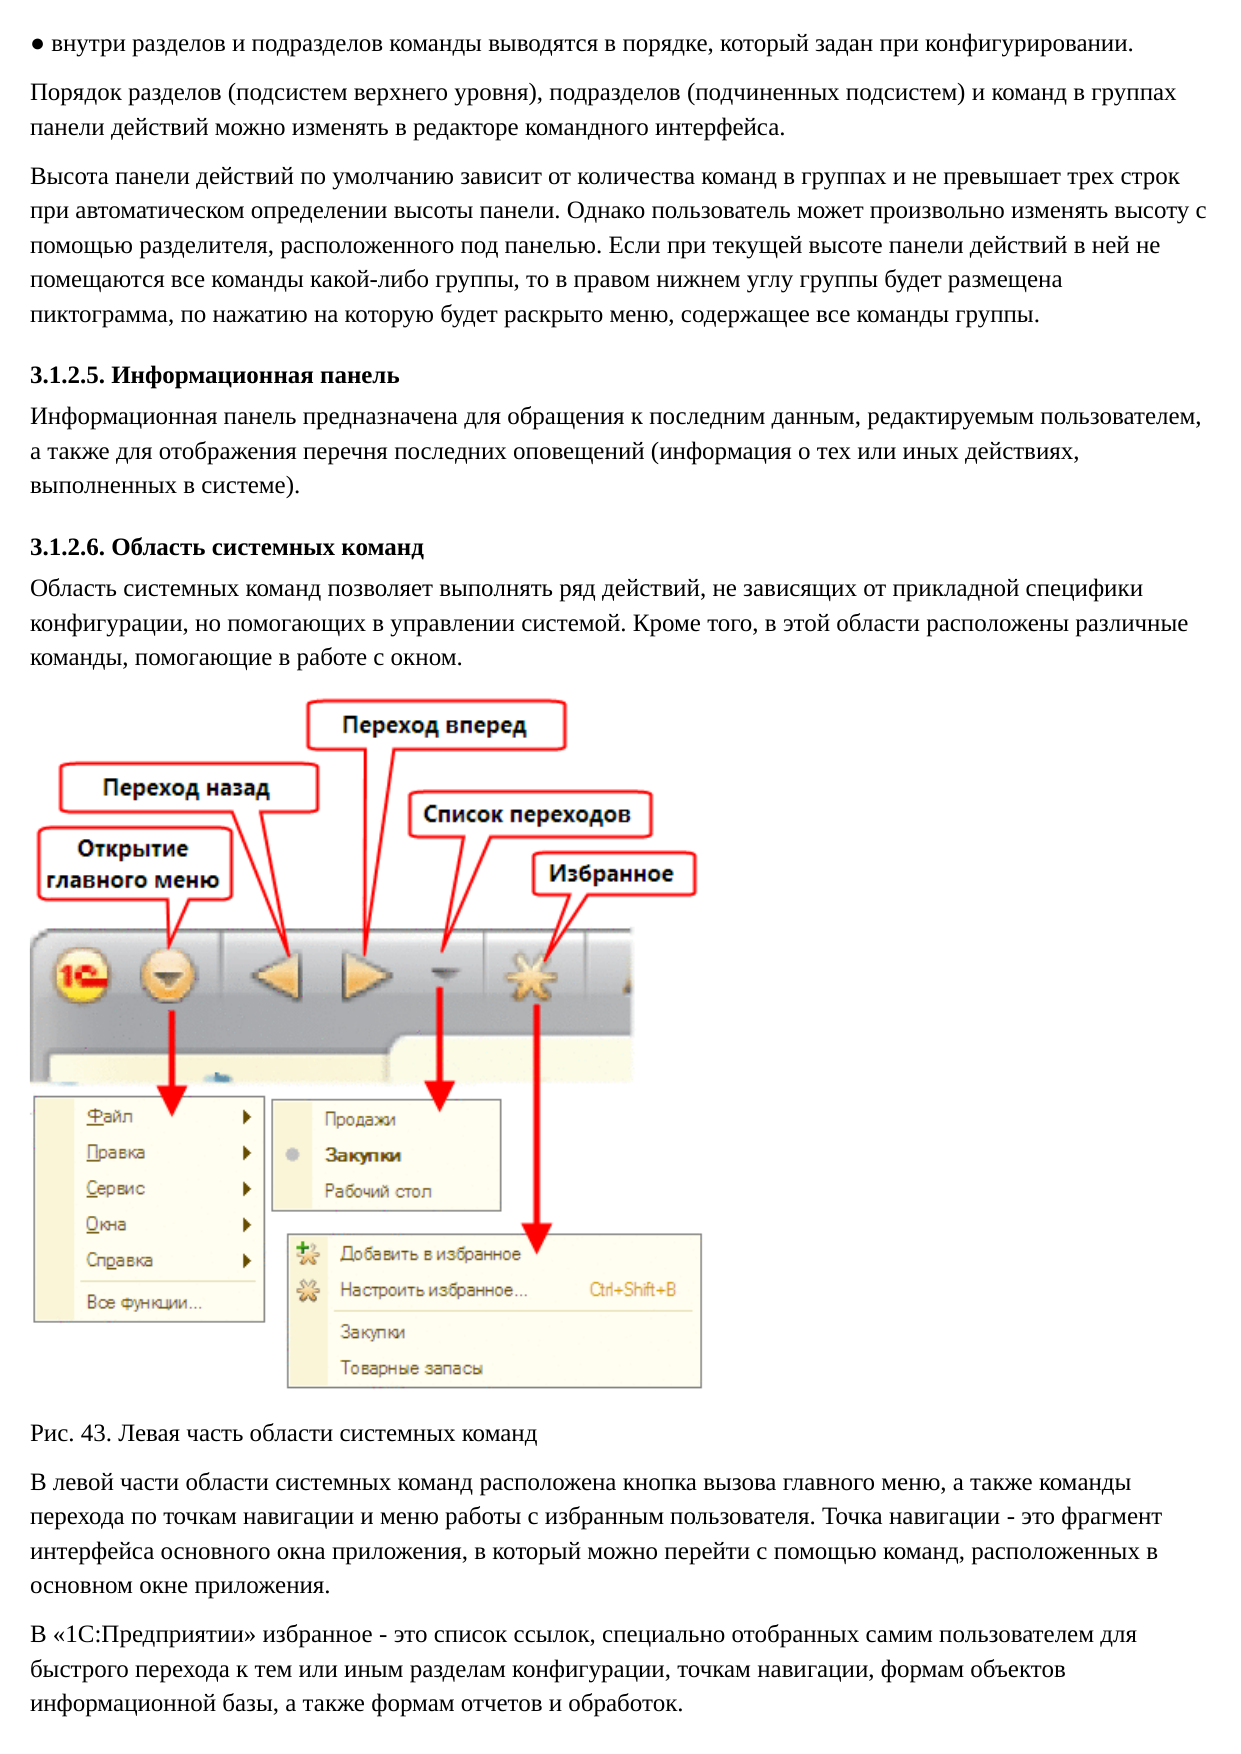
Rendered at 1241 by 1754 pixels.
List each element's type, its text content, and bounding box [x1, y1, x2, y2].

text В «1С:Предприятии» избранное ‑ это список ссылок, специально отобранных самим пользователем для быстрого перехода к тем или иным разделам конфигурации, точкам навигации, формам объектов информационной базы, а также формам отчетов и обработок. [30, 1619, 1211, 1717]
text В левой части области системных команд расположена кнопка вызова главного меню, а также команды перехода по точкам навигации и меню работы с избранным пользователя. Точка навигации ‑ это фрагмент интерфейса основного окна приложения, в который можно перейти с помощью команд, расположенных в основном окне приложения. [30, 1467, 1211, 1599]
text ● внутри разделов и подразделов команды выводятся в порядке, который задан при конфигурировании. [30, 28, 1211, 57]
picture [29, 691, 710, 1398]
text Рис. 43. Левая часть области системных команд [30, 1418, 1211, 1447]
text Высота панели действий по умолчанию зависит от количества команд в группах и не превышает трех строк при автоматическом определении высоты панели. Однако пользователь может произвольно изменять высоту с помощью разделителя, расположенного под панелью. Если при текущей высоте панели действий в ней не помещаются все команды какой-либо группы, то в правом нижнем углу группы будет размещена пиктограмма, по нажатию на которую будет раскрыто меню, содержащее все команды группы. [30, 161, 1211, 327]
subtitle 3.1.2.5. Информационная панель [30, 360, 1211, 389]
text Область системных команд позволяет выполнять ряд действий, не зависящих от прикладной специфики конфигурации, но помогающих в управлении системой. Кроме того, в этой области расположены различные команды, помогающие в работе с окном. [30, 573, 1211, 671]
subtitle 3.1.2.6. Область системных команд [30, 532, 1211, 561]
text Информационная панель предназначена для обращения к последним данным, редактируемым пользователем, а также для отображения перечня последних оповещений (информация о тех или иных действиях, выполненных в системе). [30, 401, 1211, 499]
text Порядок разделов (подсистем верхнего уровня), подразделов (подчиненных подсистем) и команд в группах панели действий можно изменять в редакторе командного интерфейса. [30, 77, 1211, 140]
